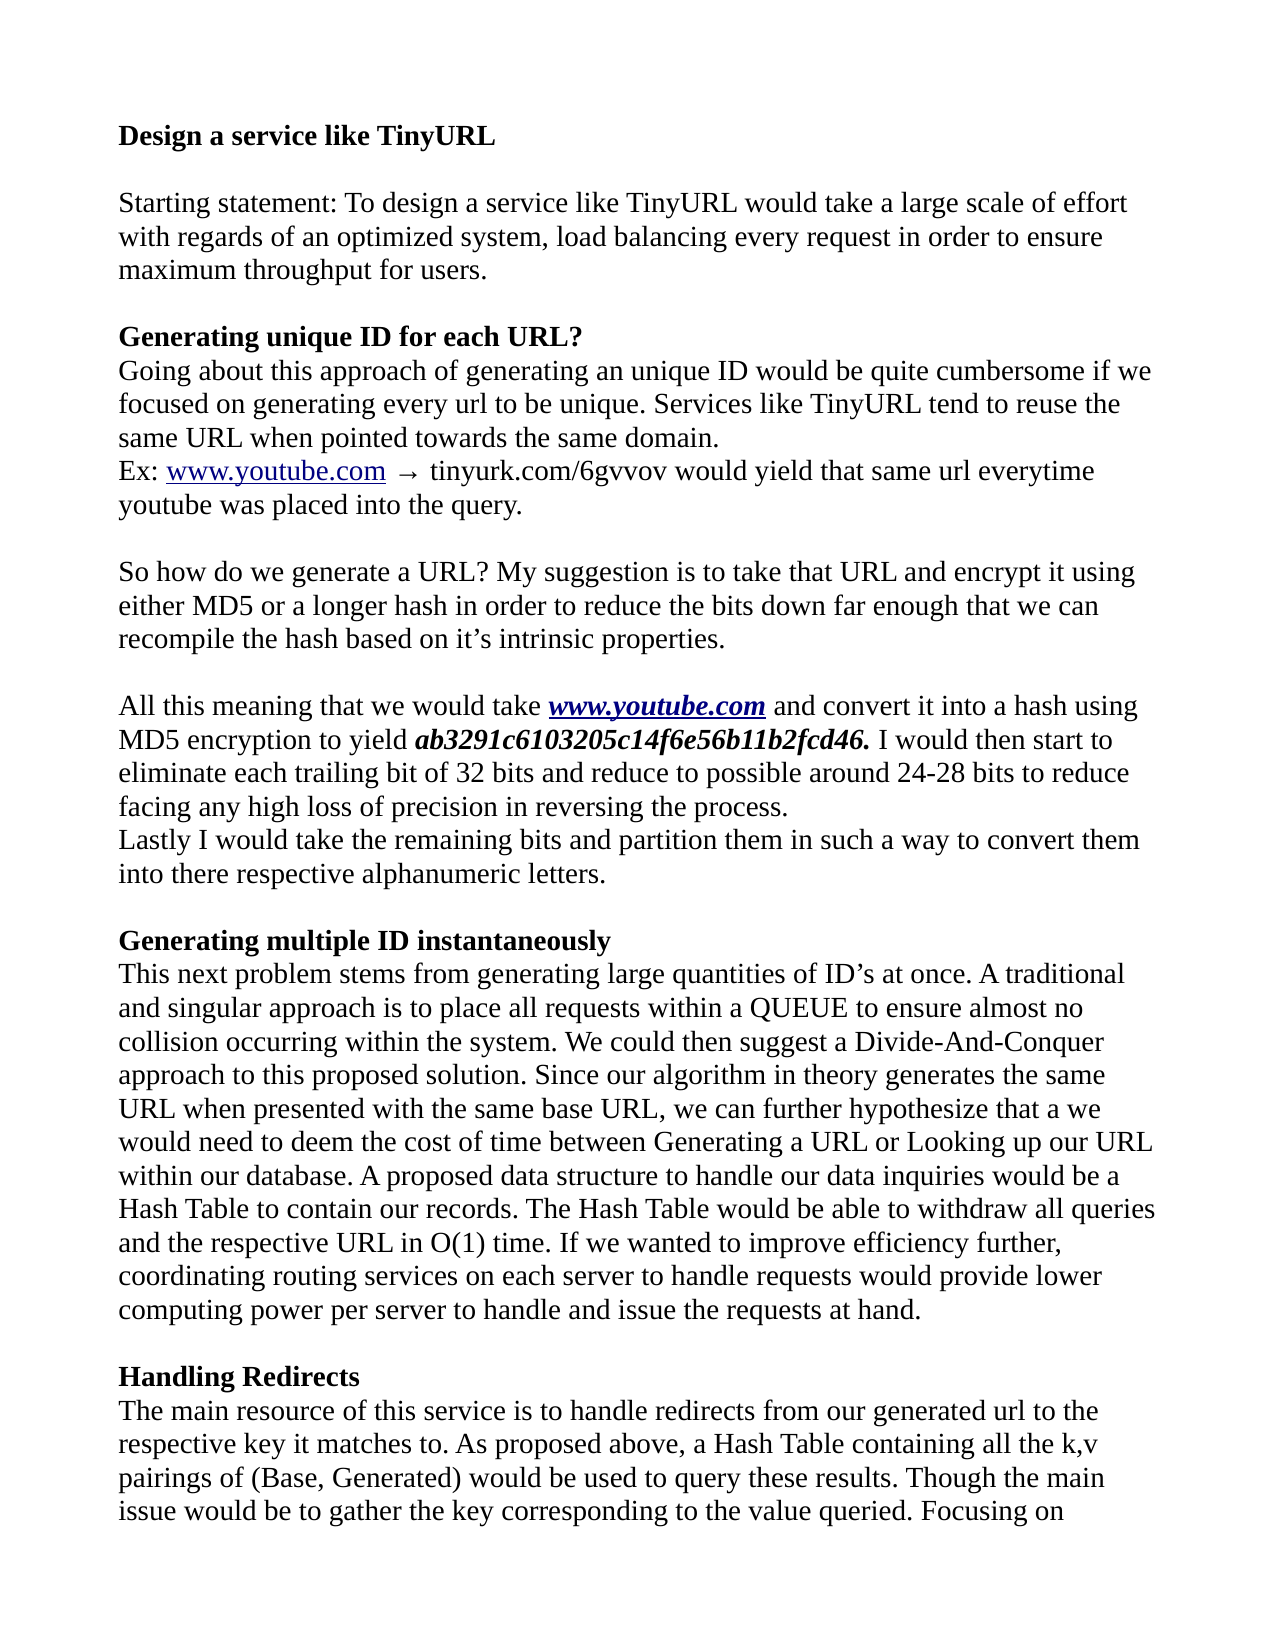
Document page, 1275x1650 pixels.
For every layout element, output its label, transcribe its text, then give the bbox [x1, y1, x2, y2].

text The main resource of this service is to handle redirects from our generated url to the respective key it matches to. As proposed above, a Hash Table containing all the k,v pairings of (Base, Generated) would be used to query these results. Though the main issue would be to gather the key corresponding to the value queried. Focusing on [118, 1393, 1157, 1527]
text So how do we generate a URL? My suggestion is to take that URL and encrypt it using either MD5 or a longer hash in order to reduce the bits down far enough that we can recompile the hash based on it’s intrinsic properties. [118, 554, 1157, 655]
text Design a service like TinyURL [118, 118, 1157, 152]
text All this meaning that we would take www.youtube.com and convert it into a hash using MD5 encryption to yield ab3291c6103205c14f6e56b11b2fcd46. I would then start to eliminate each trailing bit of 32 bits and reduce to possible around 24-28 bits to reduce facing any high loss of precision in reversing the process. [118, 688, 1157, 822]
text Ex: www.youtube.com → tinyurk.com/6gvvov would yield that same url everytime youtube was placed into the query. [118, 453, 1157, 521]
text Generating multiple ID instantaneously [118, 923, 1157, 957]
text Lastly I would take the remaining bits and partition them in such a way to convert them into there respective alphanumeric letters. [118, 822, 1157, 889]
text Starting statement: To design a service like TinyURL would take a large scale of effort with regards of an optimized system, load balancing every request in order to ensure maximum throughput for users. [118, 185, 1157, 286]
text Handling Redirects [118, 1359, 1157, 1393]
text Generating unique ID for each URL? [118, 319, 1157, 353]
text This next problem stems from generating large quantities of ID’s at once. A traditional and singular approach is to place all requests within a QUEUE to ensure almost no collision occurring within the system. We could then suggest a Divide-And-Conquer approach to this proposed solution. Since our algorithm in theory generates the same URL when presented with the same base URL, we can further hypothesize that a we would need to deem the cost of time between Generating a URL or Looking up our URL within our database. A proposed data structure to handle our data inquiries would be a Hash Table to contain our records. The Hash Table would be able to withdraw all queries and the respective URL in O(1) time. If we wanted to improve efficiency further, coordinating routing services on each server to handle requests would provide lower computing power per server to handle and issue the requests at hand. [118, 957, 1157, 1326]
text Going about this approach of generating an unique ID would be quite cumbersome if we focused on generating every url to be unique. Services like TinyURL tend to reuse the same URL when pointed towards the same domain. [118, 353, 1157, 453]
